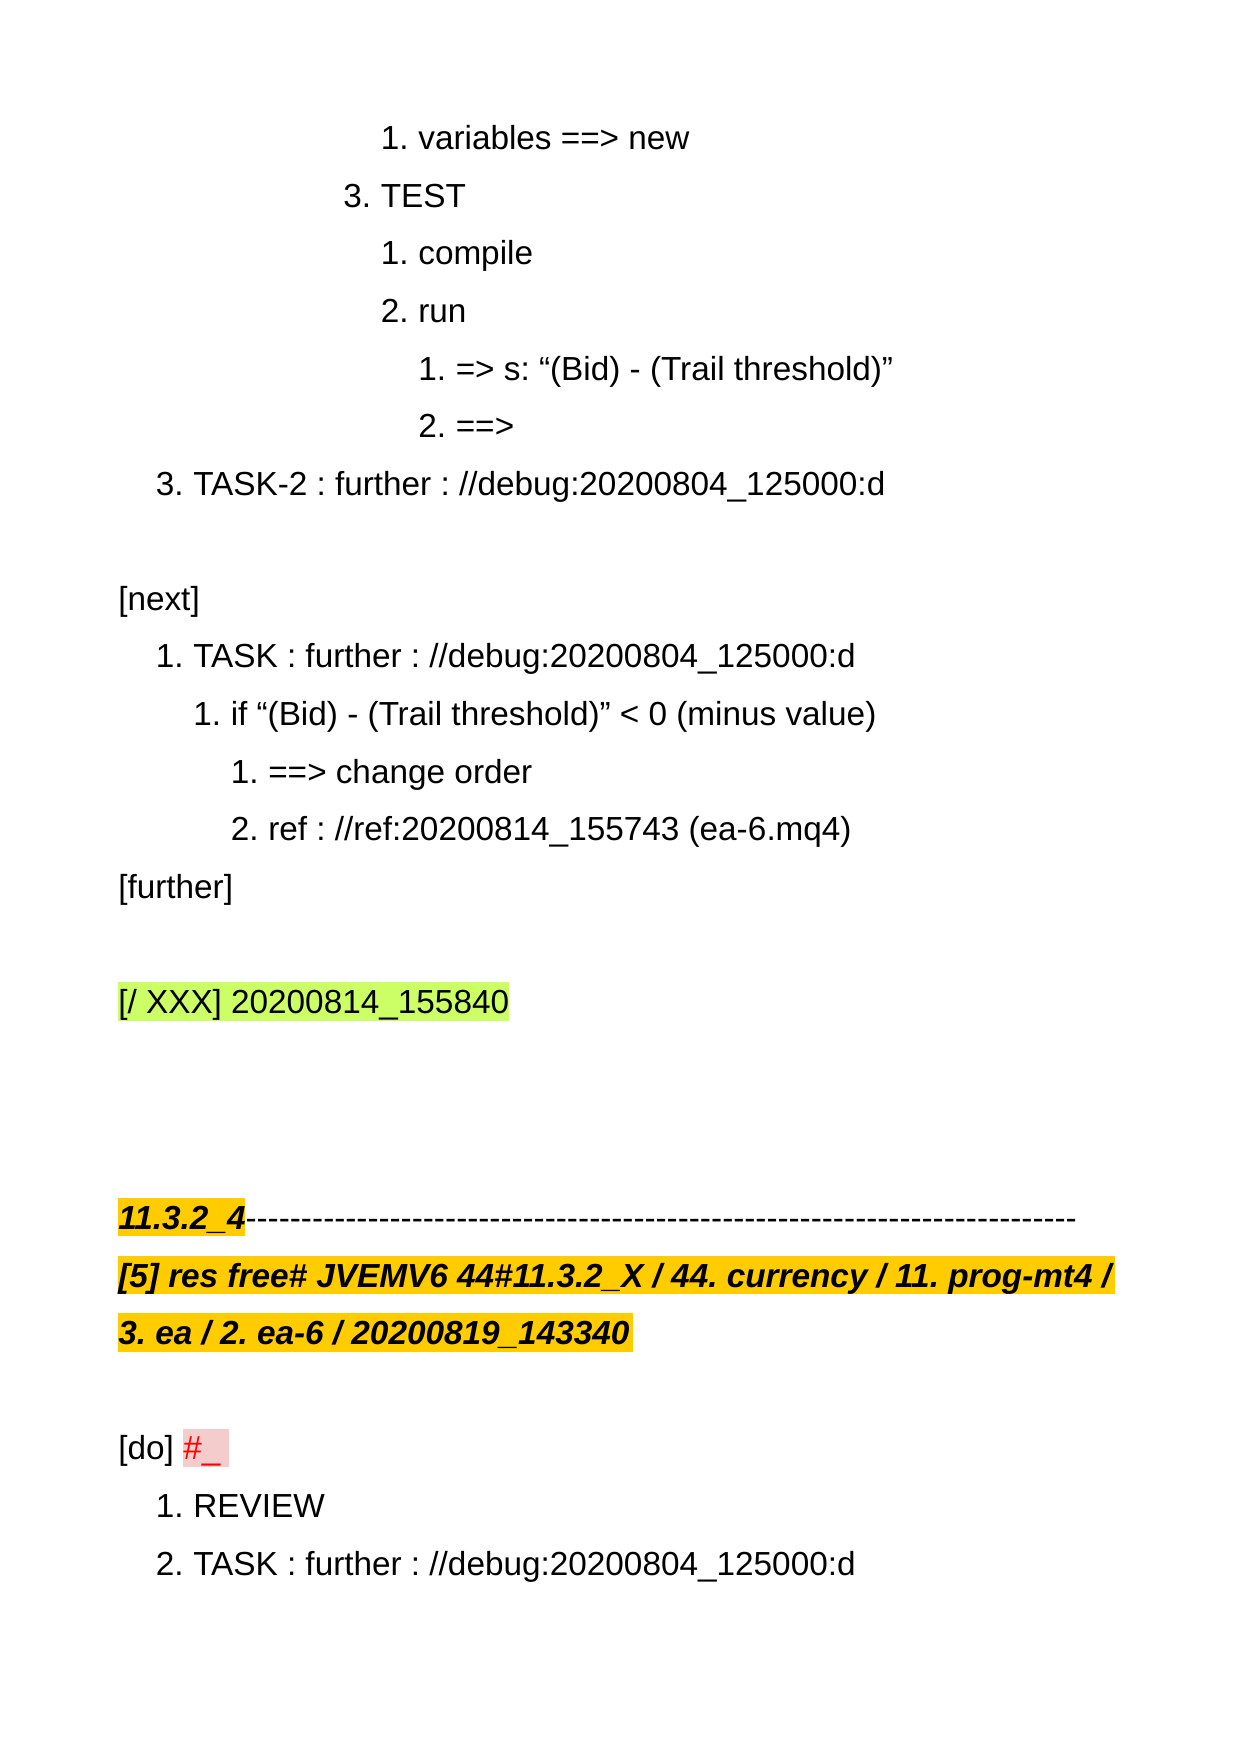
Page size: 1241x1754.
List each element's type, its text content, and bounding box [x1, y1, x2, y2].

list ==> [418, 406, 1122, 444]
list compile [381, 233, 1122, 272]
list ref : //ref:20200814_155743 (ea-6.mq4) [231, 809, 1122, 848]
list TASK : further : //debug:20200804_125000:d [156, 637, 1122, 675]
list => s: “(Bid) - (Trail threshold)” [418, 348, 1122, 387]
text [do] #_ [118, 1428, 1122, 1467]
text [next] [118, 579, 1122, 617]
list variables ==> new [381, 118, 1122, 157]
list ==> change order [231, 752, 1122, 790]
text [5] res free# JVEMV6 44#11.3.2_X / 44. currency / 11. prog-mt4 / 3. ea / 2. ea-6 / 20200819_143340 [118, 1256, 1122, 1352]
list TASK : further : //debug:20200804_125000:d [156, 1544, 1122, 1582]
text 11.3.2_4--------------------------------------------------------------------------- [118, 1198, 1122, 1236]
list if “(Bid) - (Trail threshold)” < 0 (minus value) [193, 694, 1122, 733]
list TASK-2 : further : //debug:20200804_125000:d [156, 464, 1122, 502]
text [further] [118, 867, 1122, 905]
list REVIEW [156, 1486, 1122, 1524]
list run [381, 291, 1122, 329]
list TEST [343, 176, 1122, 214]
text [/ XXX] 20200814_155840 [118, 924, 1122, 1021]
